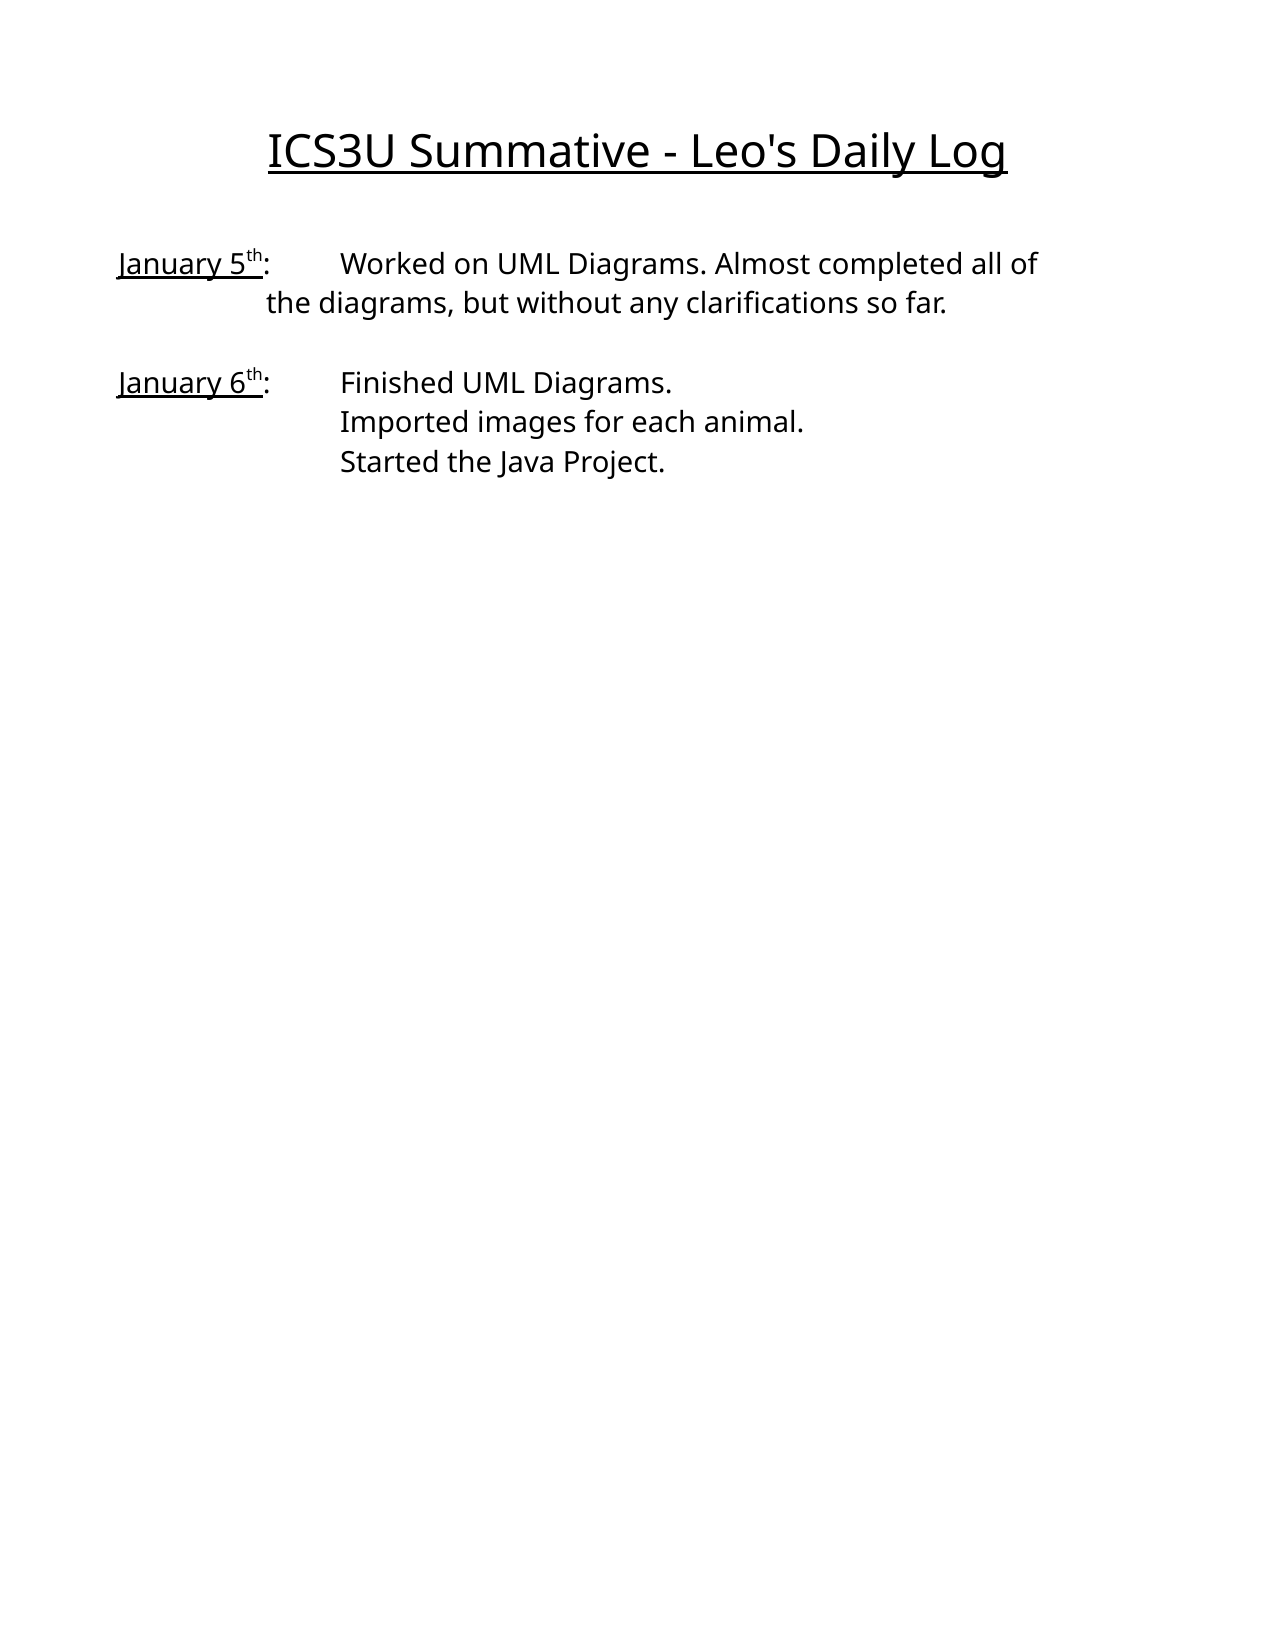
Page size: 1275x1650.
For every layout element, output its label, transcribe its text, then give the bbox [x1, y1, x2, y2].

text January 5th: Worked on UML Diagrams. Almost completed all of the diagrams, but without any clarifications so far. [118, 243, 1157, 322]
text January 6th: Finished UML Diagrams. [118, 362, 1157, 402]
text Started the Java Project. [118, 441, 1157, 481]
text Imported images for each animal. [118, 402, 1157, 441]
text ICS3U Summative - Leo's Daily Log [118, 118, 1157, 181]
